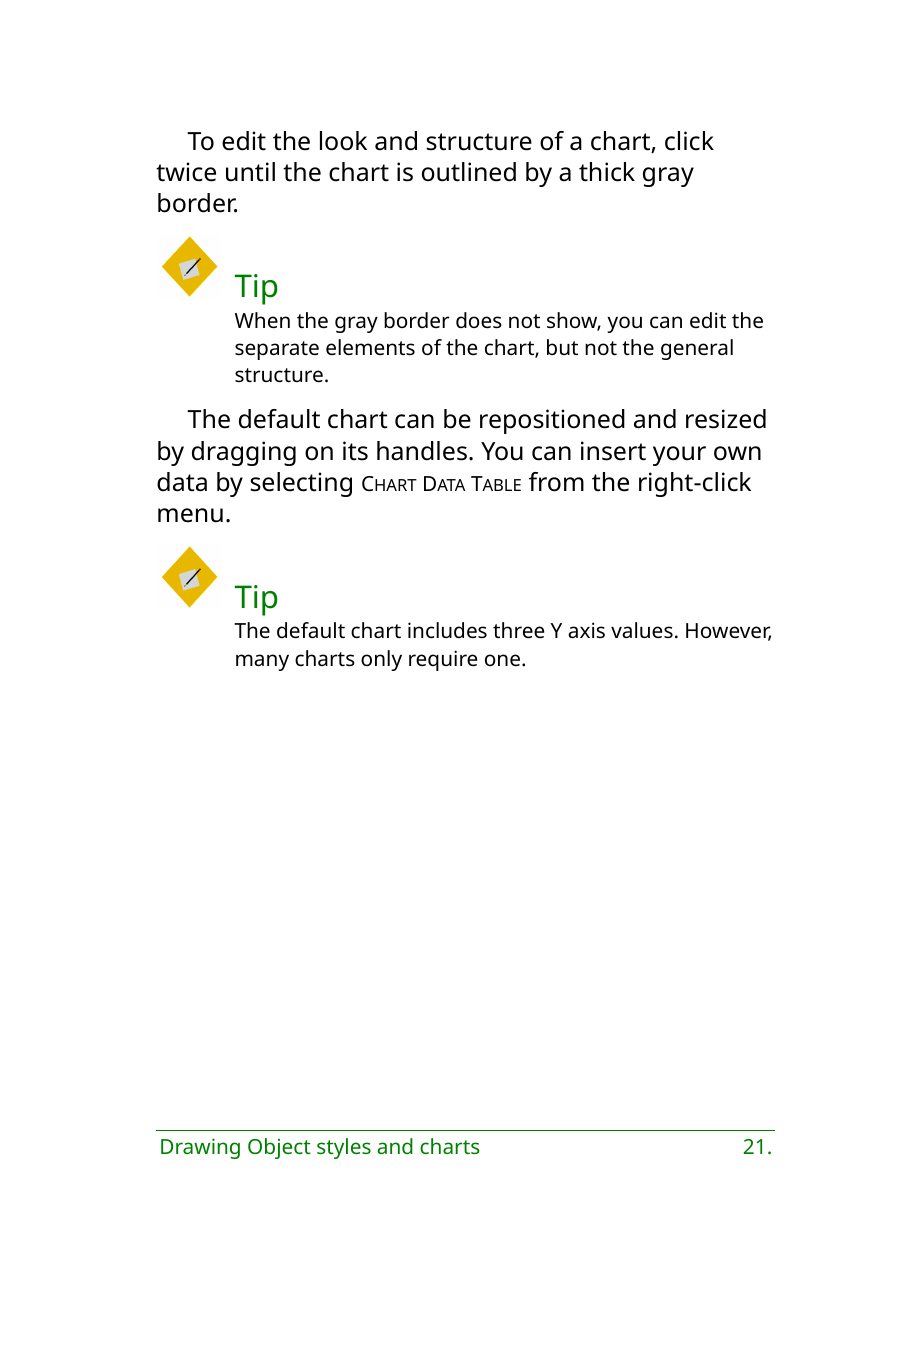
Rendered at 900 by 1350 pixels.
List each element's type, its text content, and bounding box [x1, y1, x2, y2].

text The default chart includes three Y axis values. However, many charts only require one. [234, 617, 775, 671]
picture [157, 545, 220, 609]
text When the gray border does not show, you can edit the separate elements of the chart, but not the general structure. [234, 307, 775, 388]
text To edit the look and structure of a chart, click twice until the chart is outlined by a thick gray border. [156, 125, 775, 219]
text The default chart can be repositioned and resized by dragging on its handles. You can insert your own data by selecting Chart Data Table from the right-click menu. [156, 404, 775, 529]
picture [157, 235, 220, 298]
list Tip [156, 544, 775, 617]
list Tip [156, 234, 775, 307]
